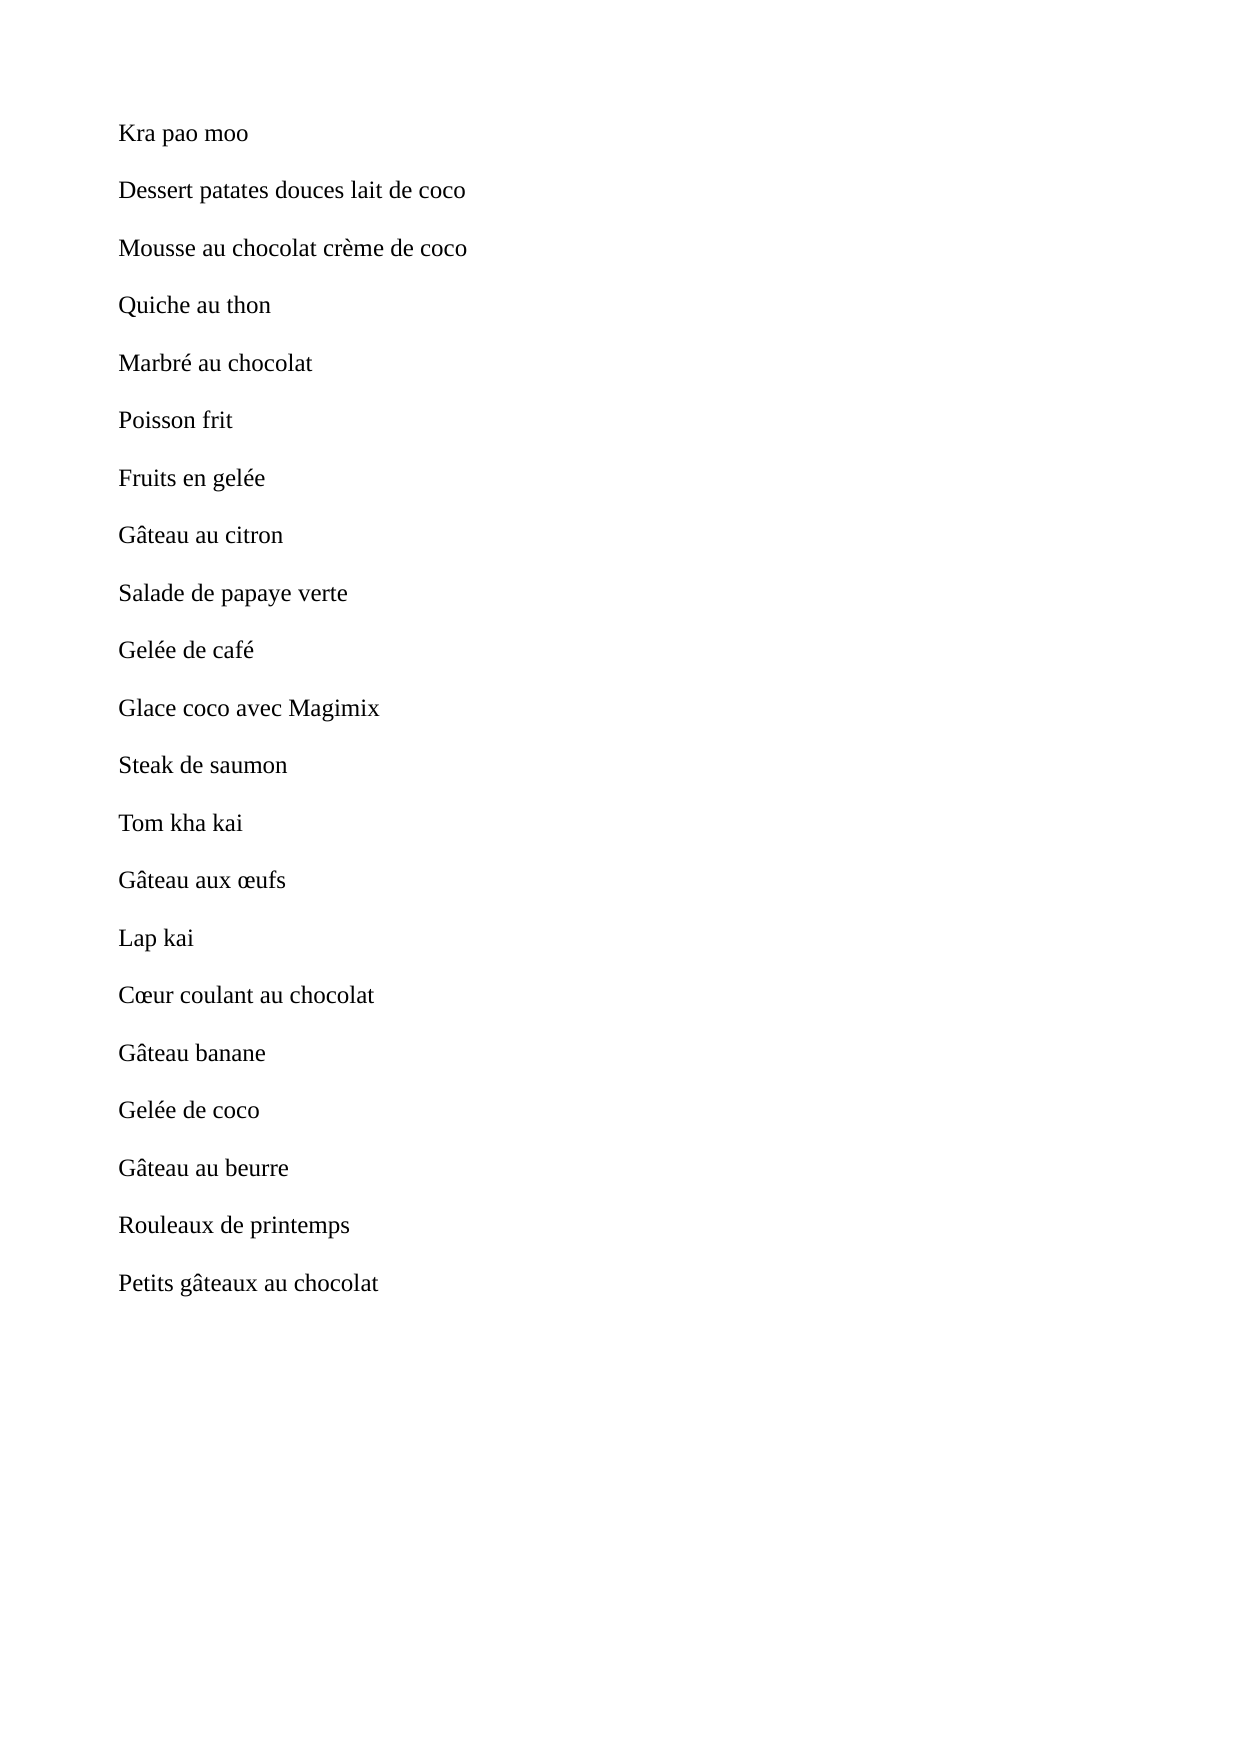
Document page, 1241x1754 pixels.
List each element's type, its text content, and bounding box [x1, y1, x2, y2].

text Gâteau au citron [118, 521, 1122, 549]
text Petits gâteaux au chocolat [118, 1268, 1122, 1297]
text Gâteau aux œufs [118, 866, 1122, 894]
text Quiche au thon [118, 291, 1122, 319]
text Cœur coulant au chocolat [118, 981, 1122, 1009]
text Gelée de café [118, 636, 1122, 664]
text Lap kai [118, 923, 1122, 952]
text Tom kha kai [118, 808, 1122, 837]
text Kra pao moo [118, 118, 1122, 147]
text Salade de papaye verte [118, 578, 1122, 607]
text Marbré au chocolat [118, 348, 1122, 377]
text Mousse au chocolat crème de coco [118, 233, 1122, 262]
text Poisson frit [118, 406, 1122, 434]
text Gâteau banane [118, 1038, 1122, 1067]
text Gâteau au beurre [118, 1153, 1122, 1182]
text Fruits en gelée [118, 463, 1122, 492]
text Rouleaux de printemps [118, 1211, 1122, 1239]
text Glace coco avec Magimix [118, 693, 1122, 722]
text Gelée de coco [118, 1096, 1122, 1124]
text Dessert patates douces lait de coco [118, 176, 1122, 204]
text Steak de saumon [118, 751, 1122, 779]
